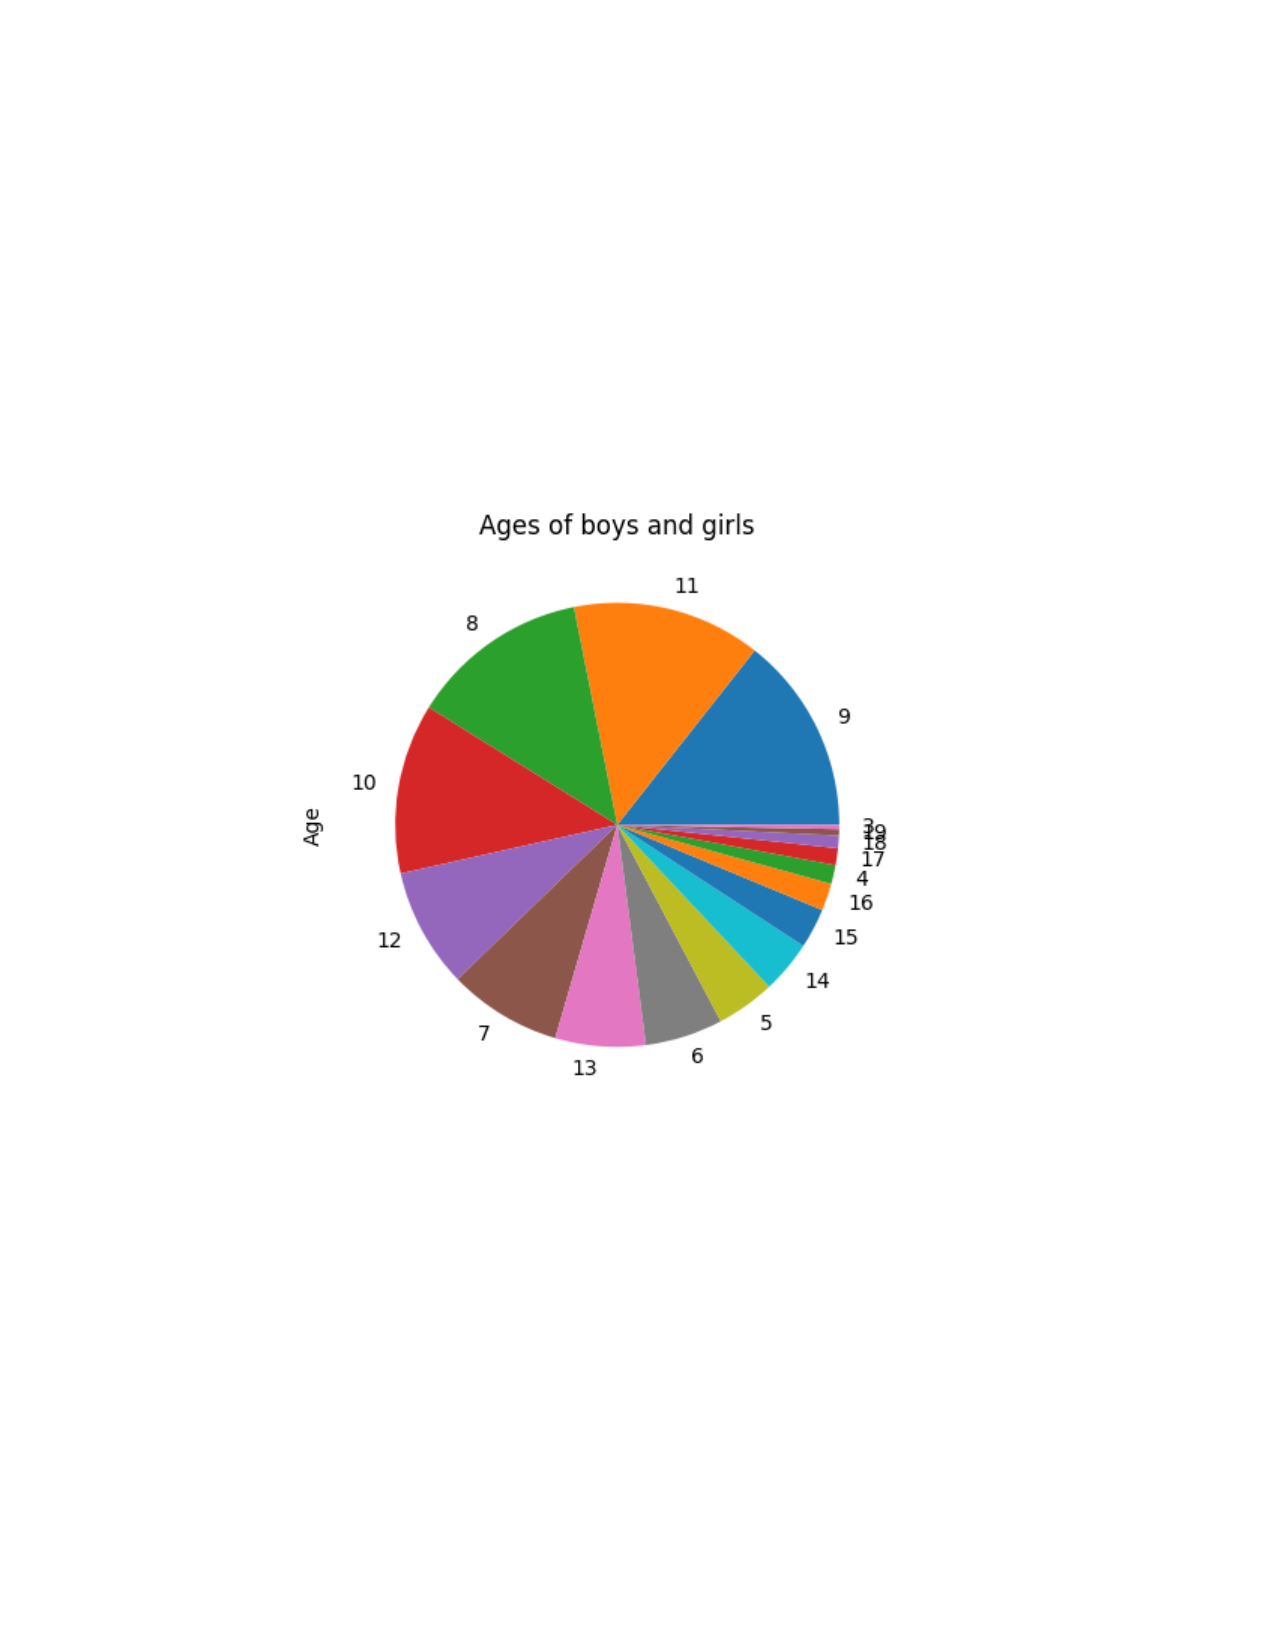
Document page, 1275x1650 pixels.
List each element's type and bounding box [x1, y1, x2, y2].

picture [125, 462, 1085, 1182]
